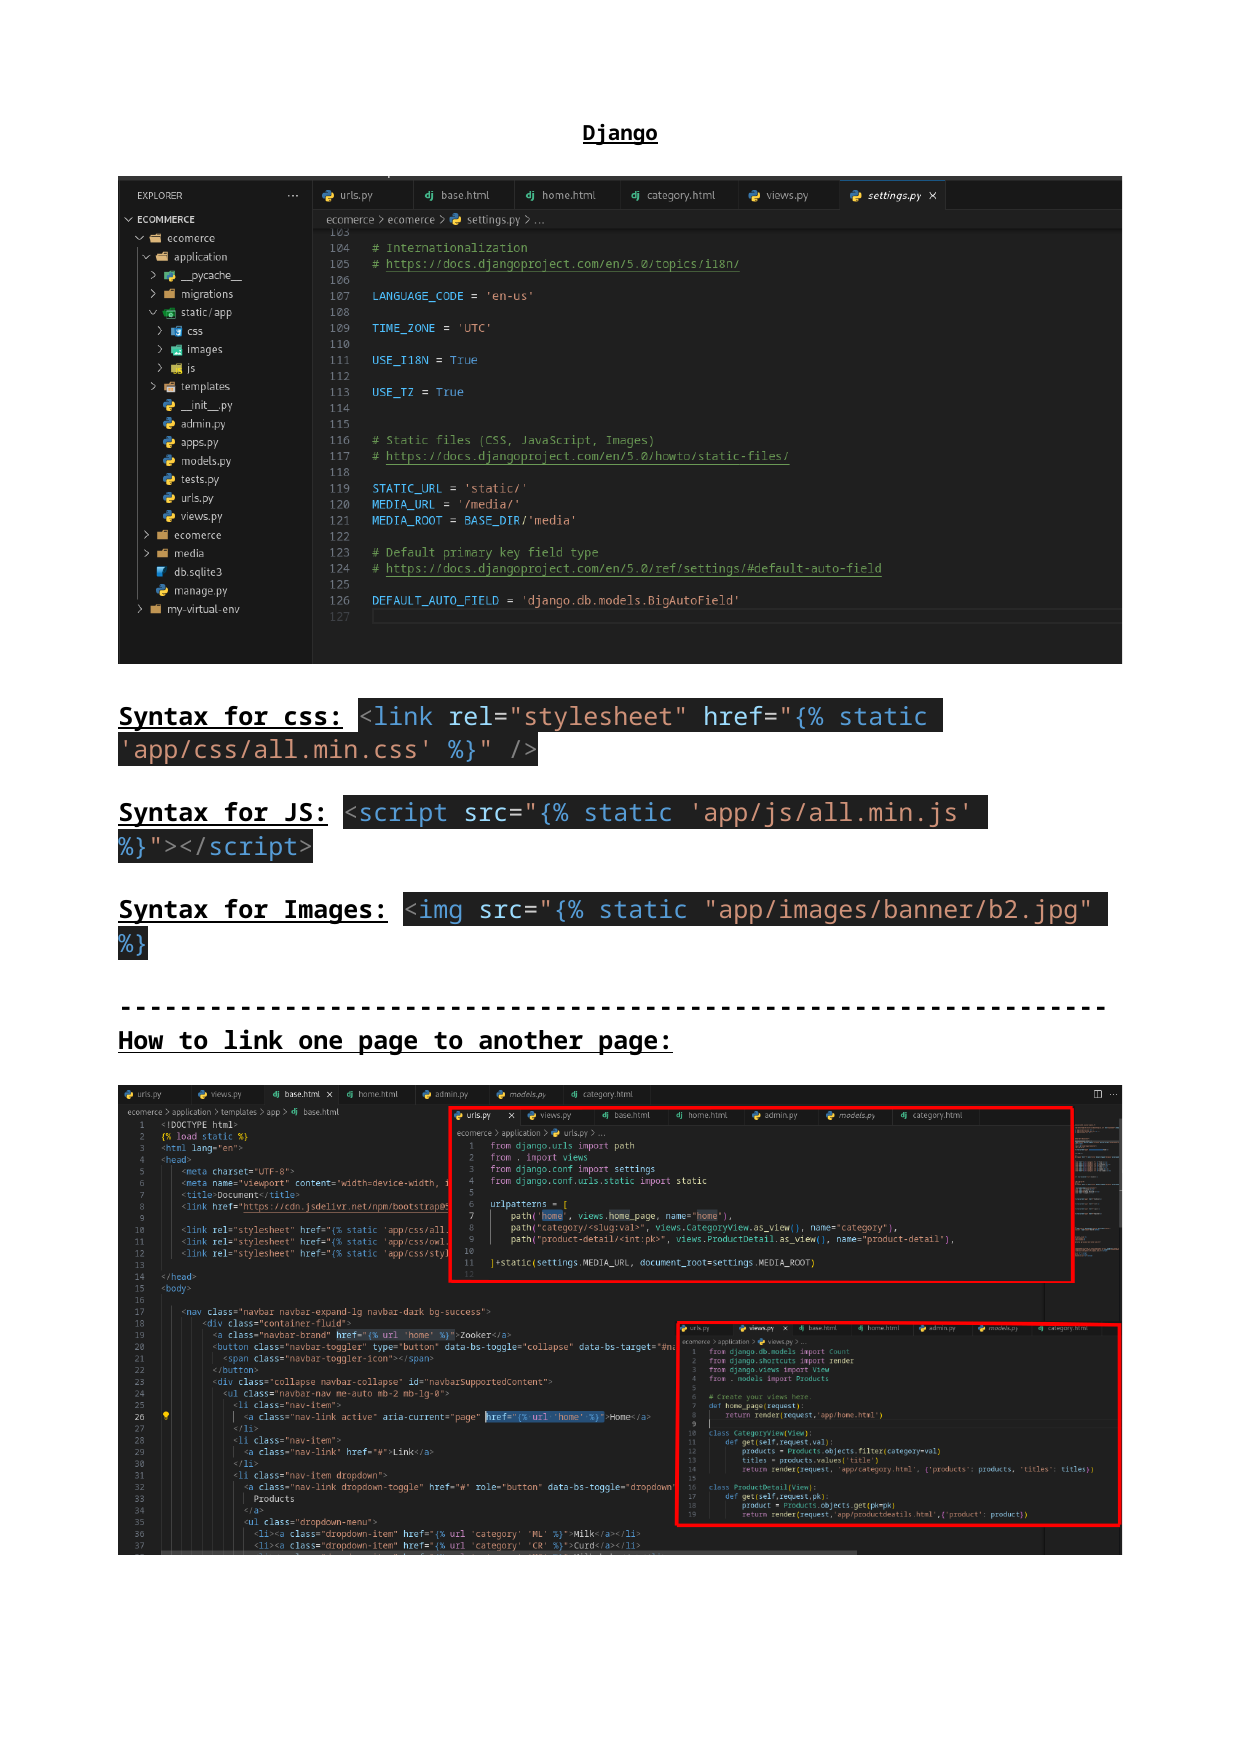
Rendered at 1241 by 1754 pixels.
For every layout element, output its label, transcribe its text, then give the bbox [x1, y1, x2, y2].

text Syntax for Images: <img src="{% static "app/images/banner/b2.jpg" %} [118, 892, 1122, 960]
text How to link one page to another page: [118, 1023, 1122, 1057]
text Syntax for css: <link rel="stylesheet" href="{% static 'app/css/all.min.css' %}" /> [118, 664, 1122, 766]
picture [118, 176, 1123, 664]
text Syntax for JS: <script src="{% static 'app/js/all.min.js' %}"></script> [118, 795, 1122, 863]
text ------------------------------------------------------------------ [118, 989, 1122, 1023]
picture [118, 1085, 1123, 1555]
